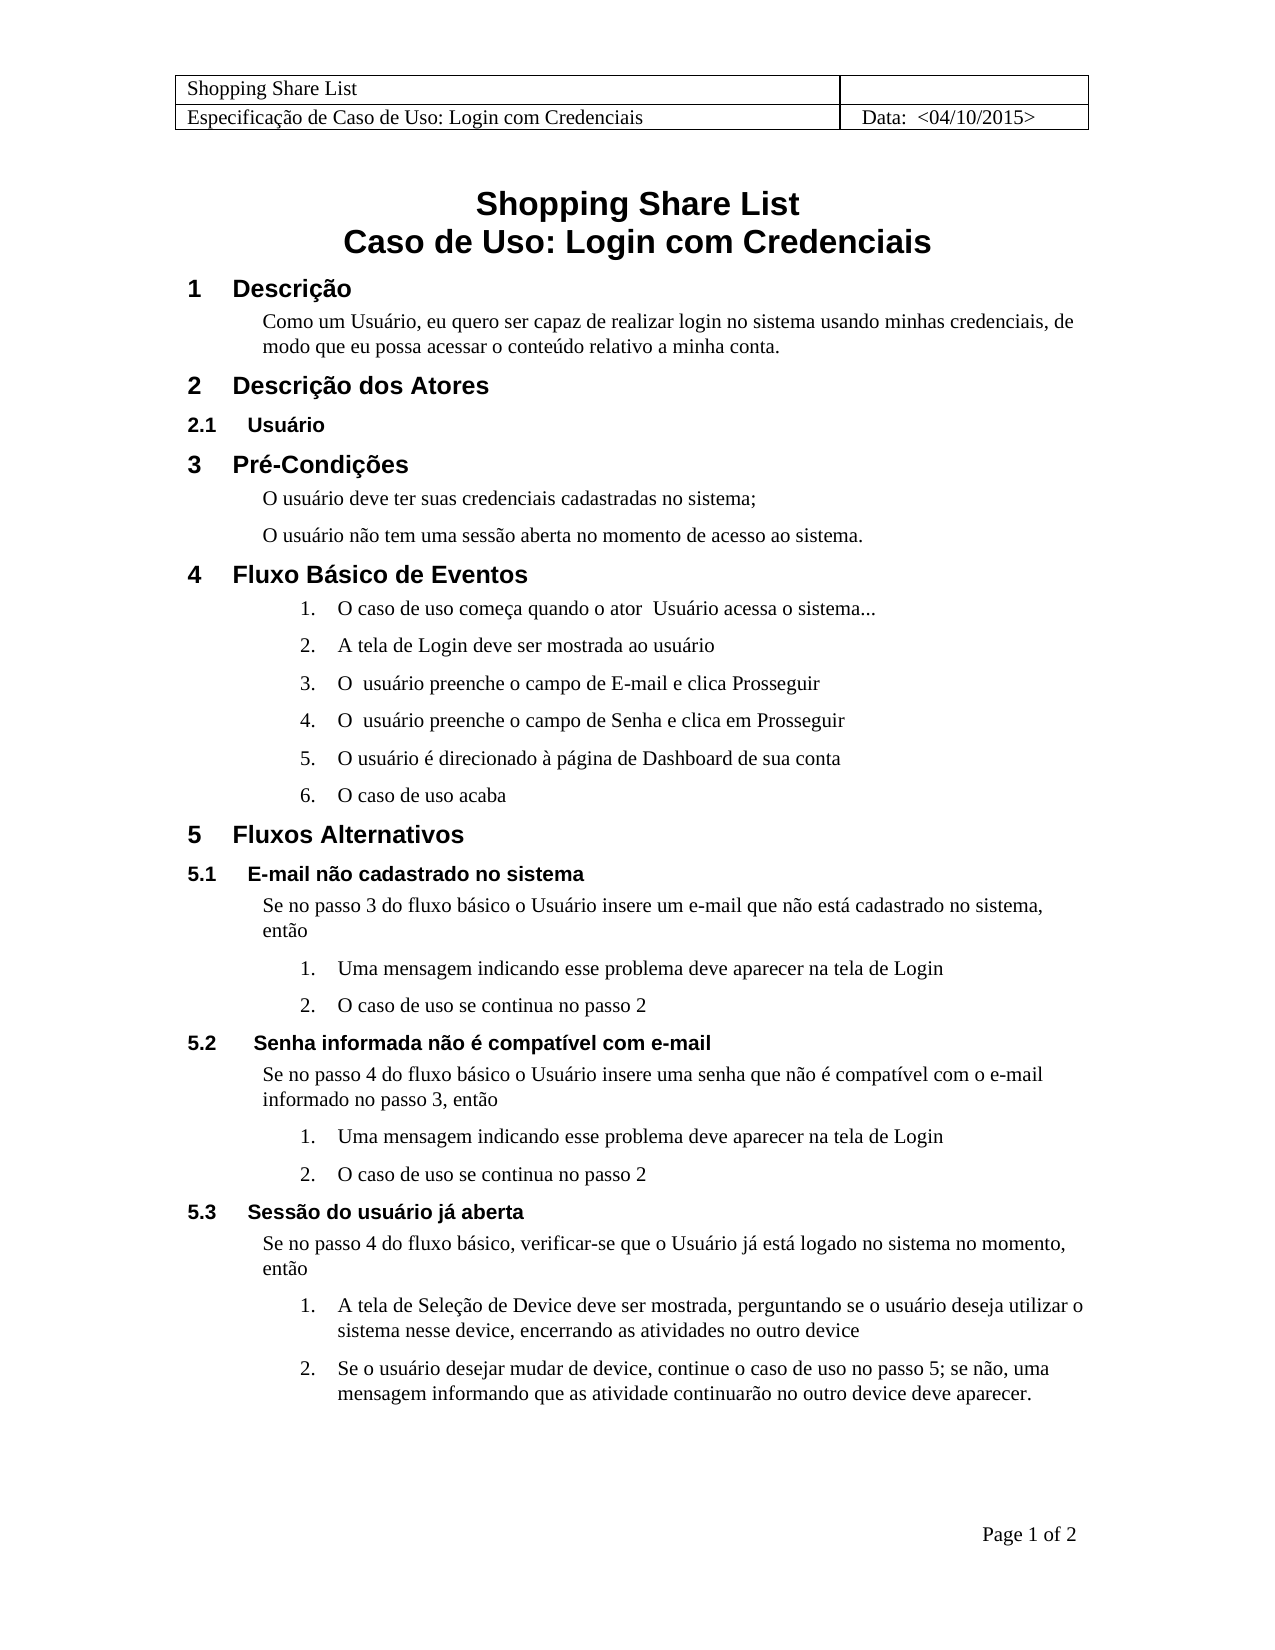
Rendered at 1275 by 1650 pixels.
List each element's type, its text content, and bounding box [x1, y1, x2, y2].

list O caso de uso se continua no passo 2 [300, 992, 1087, 1017]
list O caso de uso começa quando o ator Usuário acessa o sistema... [300, 595, 1087, 620]
list A tela de Login deve ser mostrada ao usuário [300, 632, 1087, 657]
subtitle Fluxo Básico de Eventos [187, 560, 1087, 588]
list O caso de uso se continua no passo 2 [300, 1161, 1087, 1186]
list O usuário preenche o campo de Senha e clica em Prosseguir [300, 707, 1087, 732]
text Se no passo 4 do fluxo básico o Usuário insere uma senha que não é compatível com o e-mail informado no passo 3, então [262, 1061, 1087, 1111]
list O usuário é direcionado à página de Dashboard de sua conta [300, 745, 1087, 770]
list Se o usuário desejar mudar de device, continue o caso de uso no passo 5; se não, uma mensagem informando que as atividade continuarão no outro device deve aparecer. [300, 1355, 1087, 1405]
list Uma mensagem indicando esse problema deve aparecer na tela de Login [300, 955, 1087, 980]
subtitle E-mail não cadastrado no sistema [187, 861, 1087, 886]
list O caso de uso acaba [300, 782, 1087, 807]
text Se no passo 4 do fluxo básico, verificar-se que o Usuário já está logado no sistema no momento, então [262, 1230, 1087, 1280]
list O usuário preenche o campo de E-mail e clica Prosseguir [300, 670, 1087, 695]
subtitle Senha informada não é compatível com e-mail [187, 1030, 1087, 1055]
text O usuário não tem uma sessão aberta no momento de acesso ao sistema. [262, 522, 1087, 547]
text Se no passo 3 do fluxo básico o Usuário insere um e-mail que não está cadastrado no sistema, então [262, 892, 1087, 942]
title Shopping Share List Caso de Uso: Login com Credenciais [187, 184, 1087, 261]
subtitle Descrição dos Atores [187, 371, 1087, 400]
text Como um Usuário, eu quero ser capaz de realizar login no sistema usando minhas credenciais, de modo que eu possa acessar o conteúdo relativo a minha conta. [262, 308, 1087, 358]
list Uma mensagem indicando esse problema deve aparecer na tela de Login [300, 1123, 1087, 1148]
text O usuário deve ter suas credenciais cadastradas no sistema; [262, 485, 1087, 510]
subtitle Descrição [187, 273, 1087, 302]
list A tela de Seleção de Device deve ser mostrada, perguntando se o usuário deseja utilizar o sistema nesse device, encerrando as atividades no outro device [300, 1292, 1087, 1342]
subtitle Fluxos Alternativos [187, 820, 1087, 848]
subtitle Pré-Condições [187, 450, 1087, 478]
subtitle Usuário [187, 412, 1087, 437]
subtitle Sessão do usuário já aberta [187, 1198, 1087, 1223]
